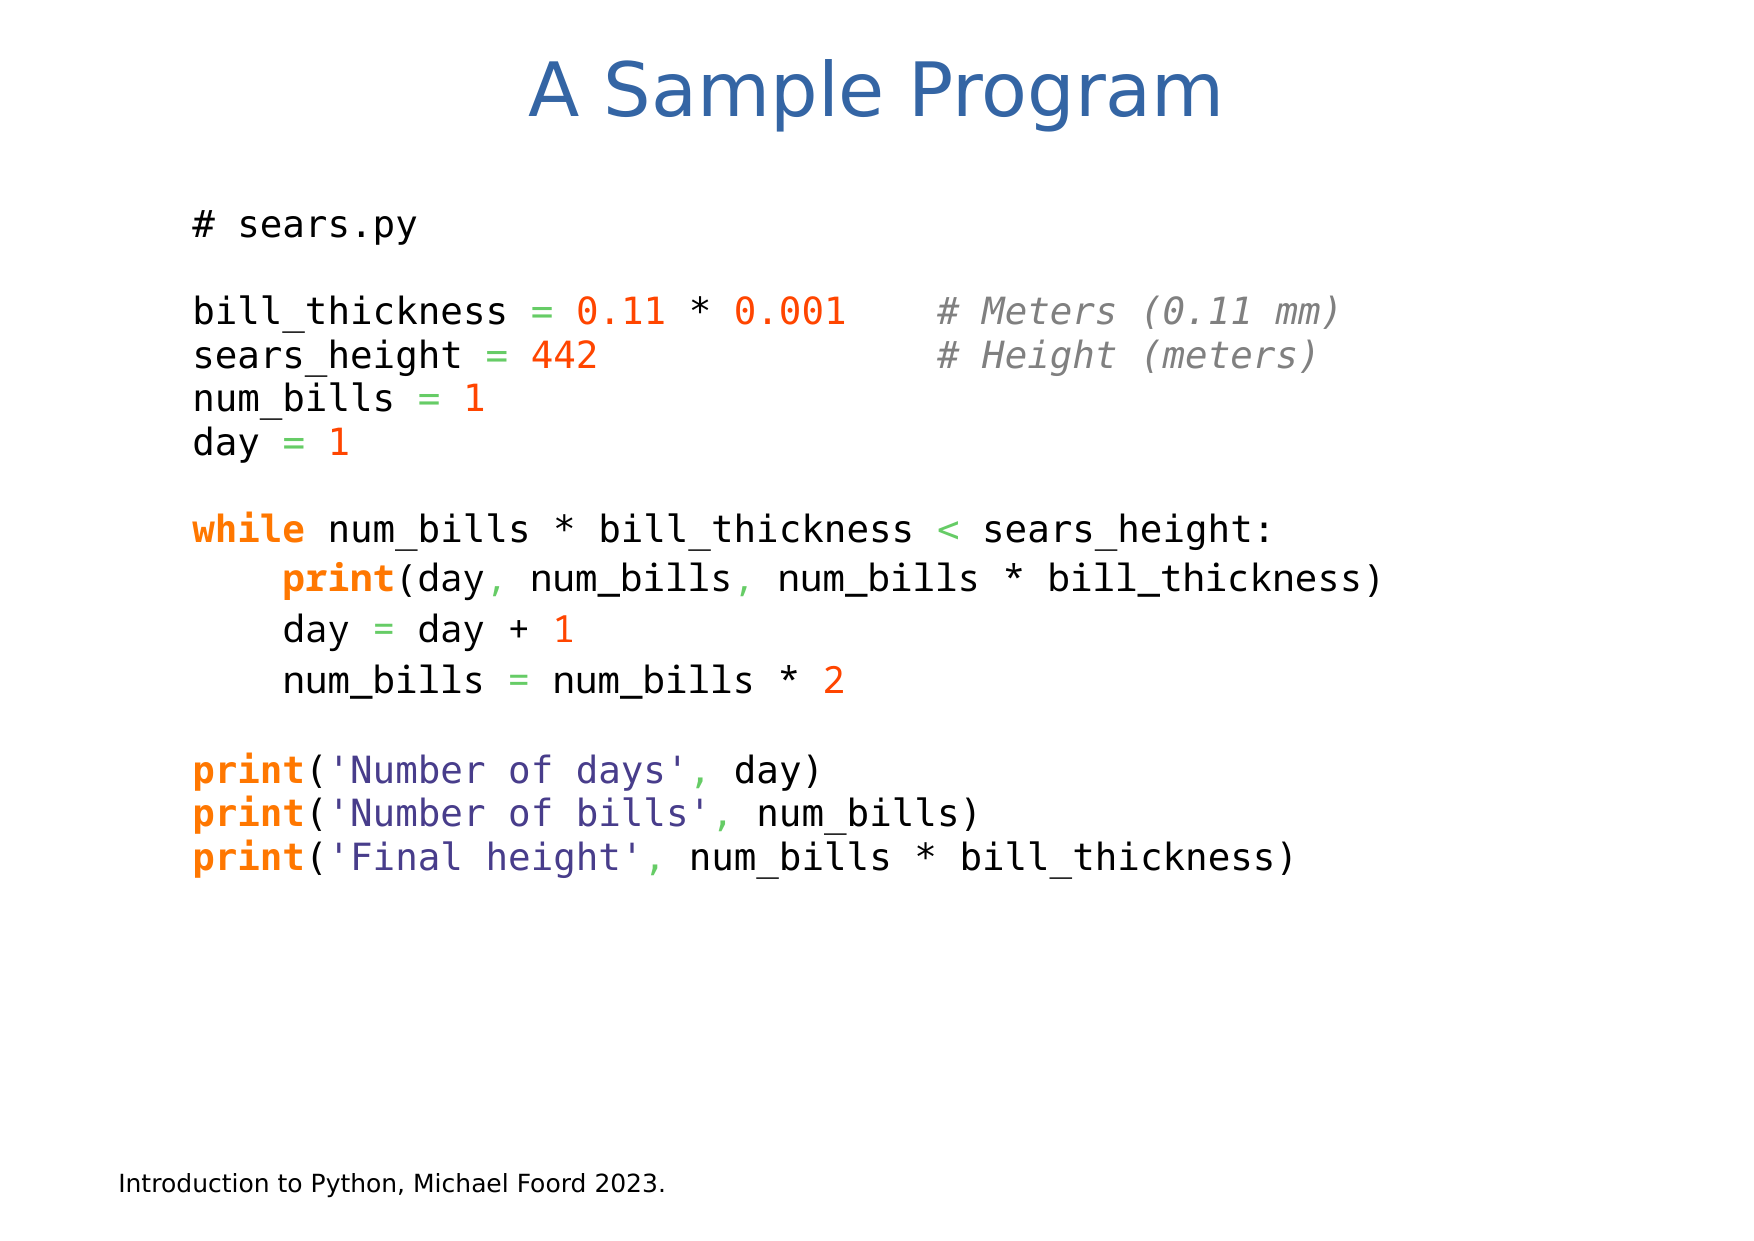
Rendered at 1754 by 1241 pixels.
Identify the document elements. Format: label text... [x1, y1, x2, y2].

text print(day, num_bills, num_bills * bill_thickness) [192, 551, 1636, 602]
text day = 1 [192, 421, 1636, 464]
text sears_height = 442 # Height (meters) [192, 333, 1636, 377]
text print('Number of days', day) [192, 748, 1636, 792]
text while num_bills * bill_thickness < sears_height: [192, 508, 1636, 551]
text bill_thickness = 0.11 * 0.001 # Meters (0.11 mm) [192, 289, 1636, 333]
text num_bills = num_bills * 2 [192, 653, 1636, 704]
text day = day + 1 [192, 602, 1636, 653]
subtitle A Sample Program [118, 47, 1636, 134]
text print('Final height', num_bills * bill_thickness) [192, 836, 1636, 879]
text print('Number of bills', num_bills) [192, 792, 1636, 836]
text # sears.py [192, 202, 1636, 246]
text num_bills = 1 [192, 377, 1636, 421]
